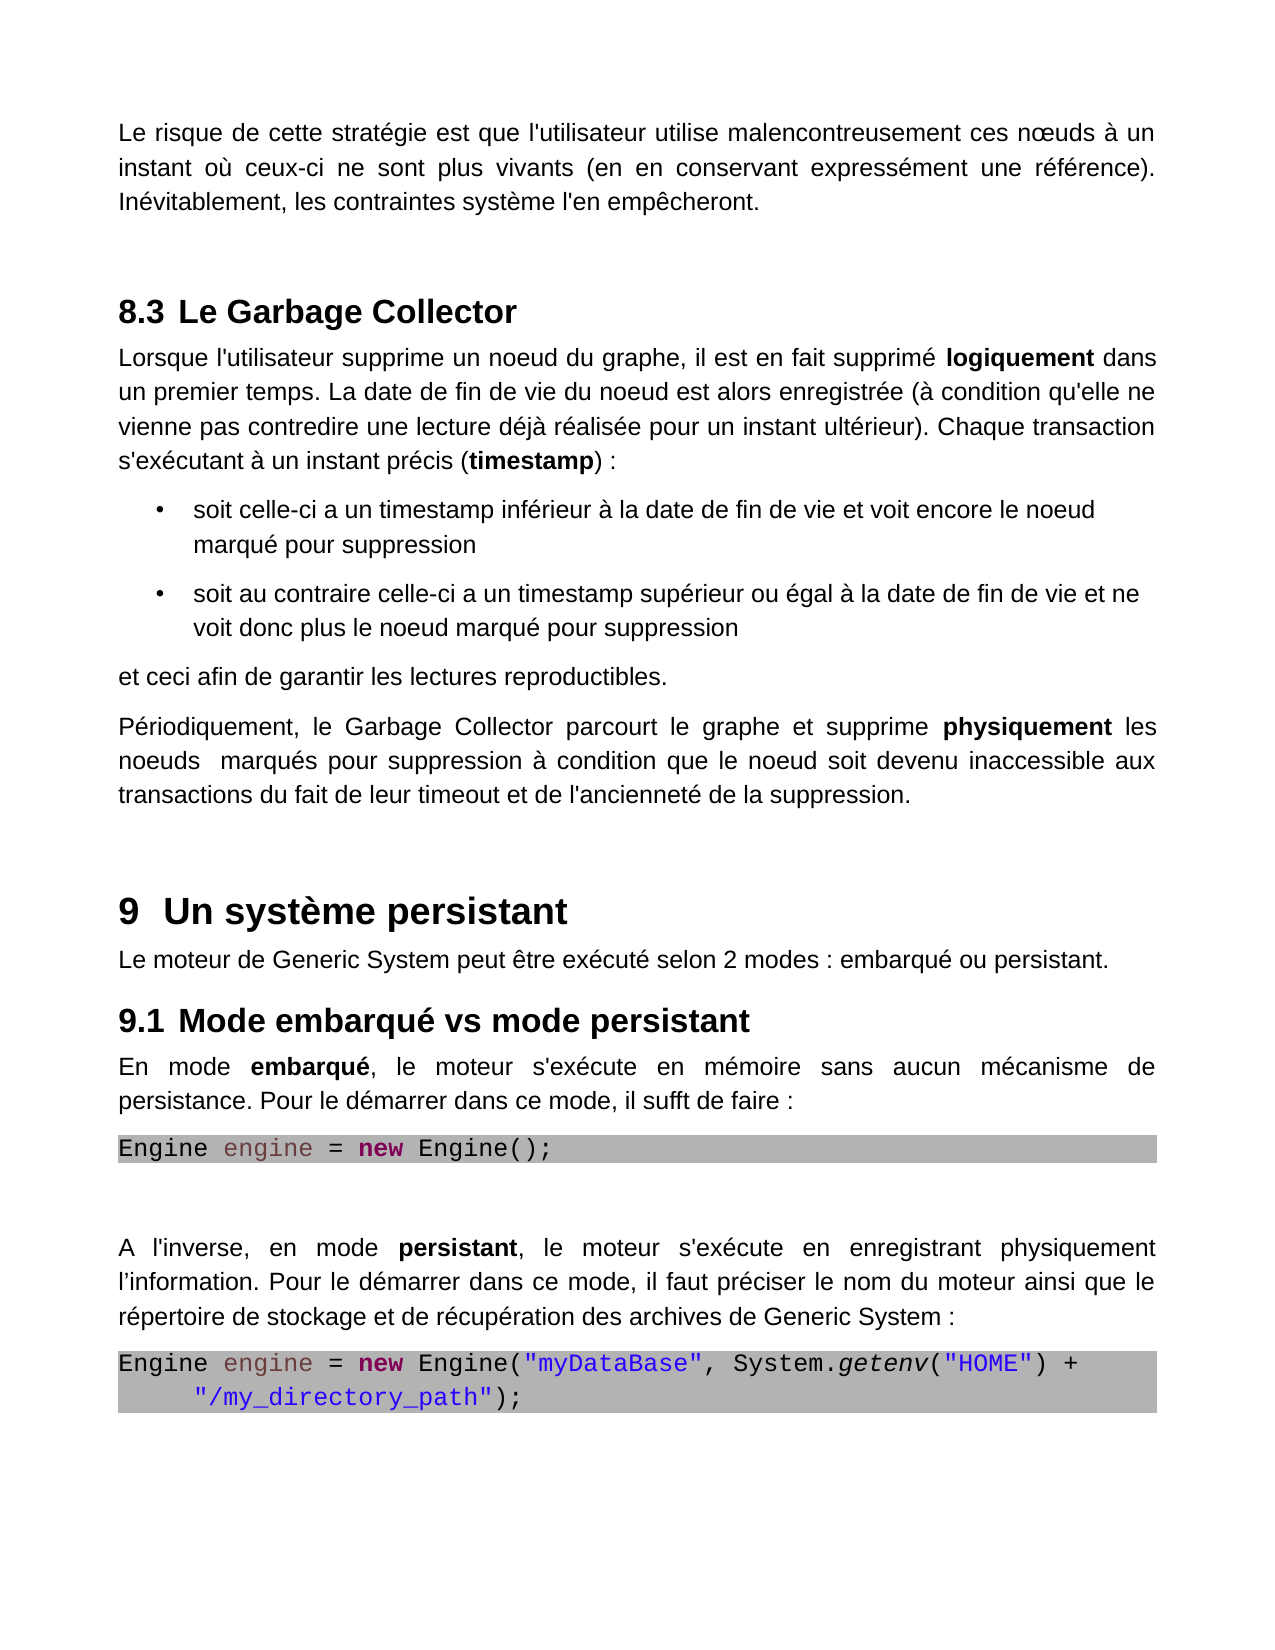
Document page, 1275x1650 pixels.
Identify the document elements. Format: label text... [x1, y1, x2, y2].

subtitle Un système persistant [118, 889, 1157, 933]
text A l'inverse, en mode persistant, le moteur s'exécute en enregistrant physiquement l’information. Pour le démarrer dans ce mode, il faut préciser le nom du moteur ainsi que le répertoire de stockage et de récupération des archives de Generic System : [118, 1233, 1157, 1330]
subtitle Le Garbage Collector [118, 291, 1157, 330]
list soit au contraire celle-ci a un timestamp supérieur ou égal à la date de fin de vie et ne voit donc plus le noeud marqué pour suppression [156, 579, 1157, 642]
text Engine engine = new Engine(); [118, 1135, 1157, 1163]
text Lorsque l'utilisateur supprime un noeud du graphe, il est en fait supprimé logiquement dans un premier temps. La date de fin de vie du noeud est alors enregistrée (à condition qu'elle ne vienne pas contredire une lecture déjà réalisée pour un instant ultérieur). Chaque transaction s'exécutant à un instant précis (timestamp) : [118, 343, 1157, 475]
list soit celle-ci a un timestamp inférieur à la date de fin de vie et voit encore le noeud marqué pour suppression [156, 495, 1157, 558]
text Engine engine = new Engine("myDataBase", System.getenv("HOME") + "/my_directory_path"); [118, 1351, 1157, 1413]
text Périodiquement, le Garbage Collector parcourt le graphe et supprime physiquement les noeuds marqués pour suppression à condition que le noeud soit devenu inaccessible aux transactions du fait de leur timeout et de l'ancienneté de la suppression. [118, 711, 1157, 809]
text Le risque de cette stratégie est que l'utilisateur utilise malencontreusement ces nœuds à un instant où ceux-ci ne sont plus vivants (en en conservant expressément une référence). Inévitablement, les contraintes système l'en empêcheront. [118, 118, 1157, 216]
text et ceci afin de garantir les lectures reproductibles. [118, 662, 1157, 691]
text Le moteur de Generic System peut être exécuté selon 2 modes : embarqué ou persistant. [118, 945, 1157, 974]
text En mode embarqué, le moteur s'exécute en mémoire sans aucun mécanisme de persistance. Pour le démarrer dans ce mode, il sufft de faire : [118, 1052, 1157, 1115]
subtitle Mode embarqué vs mode persistant [118, 1000, 1157, 1039]
